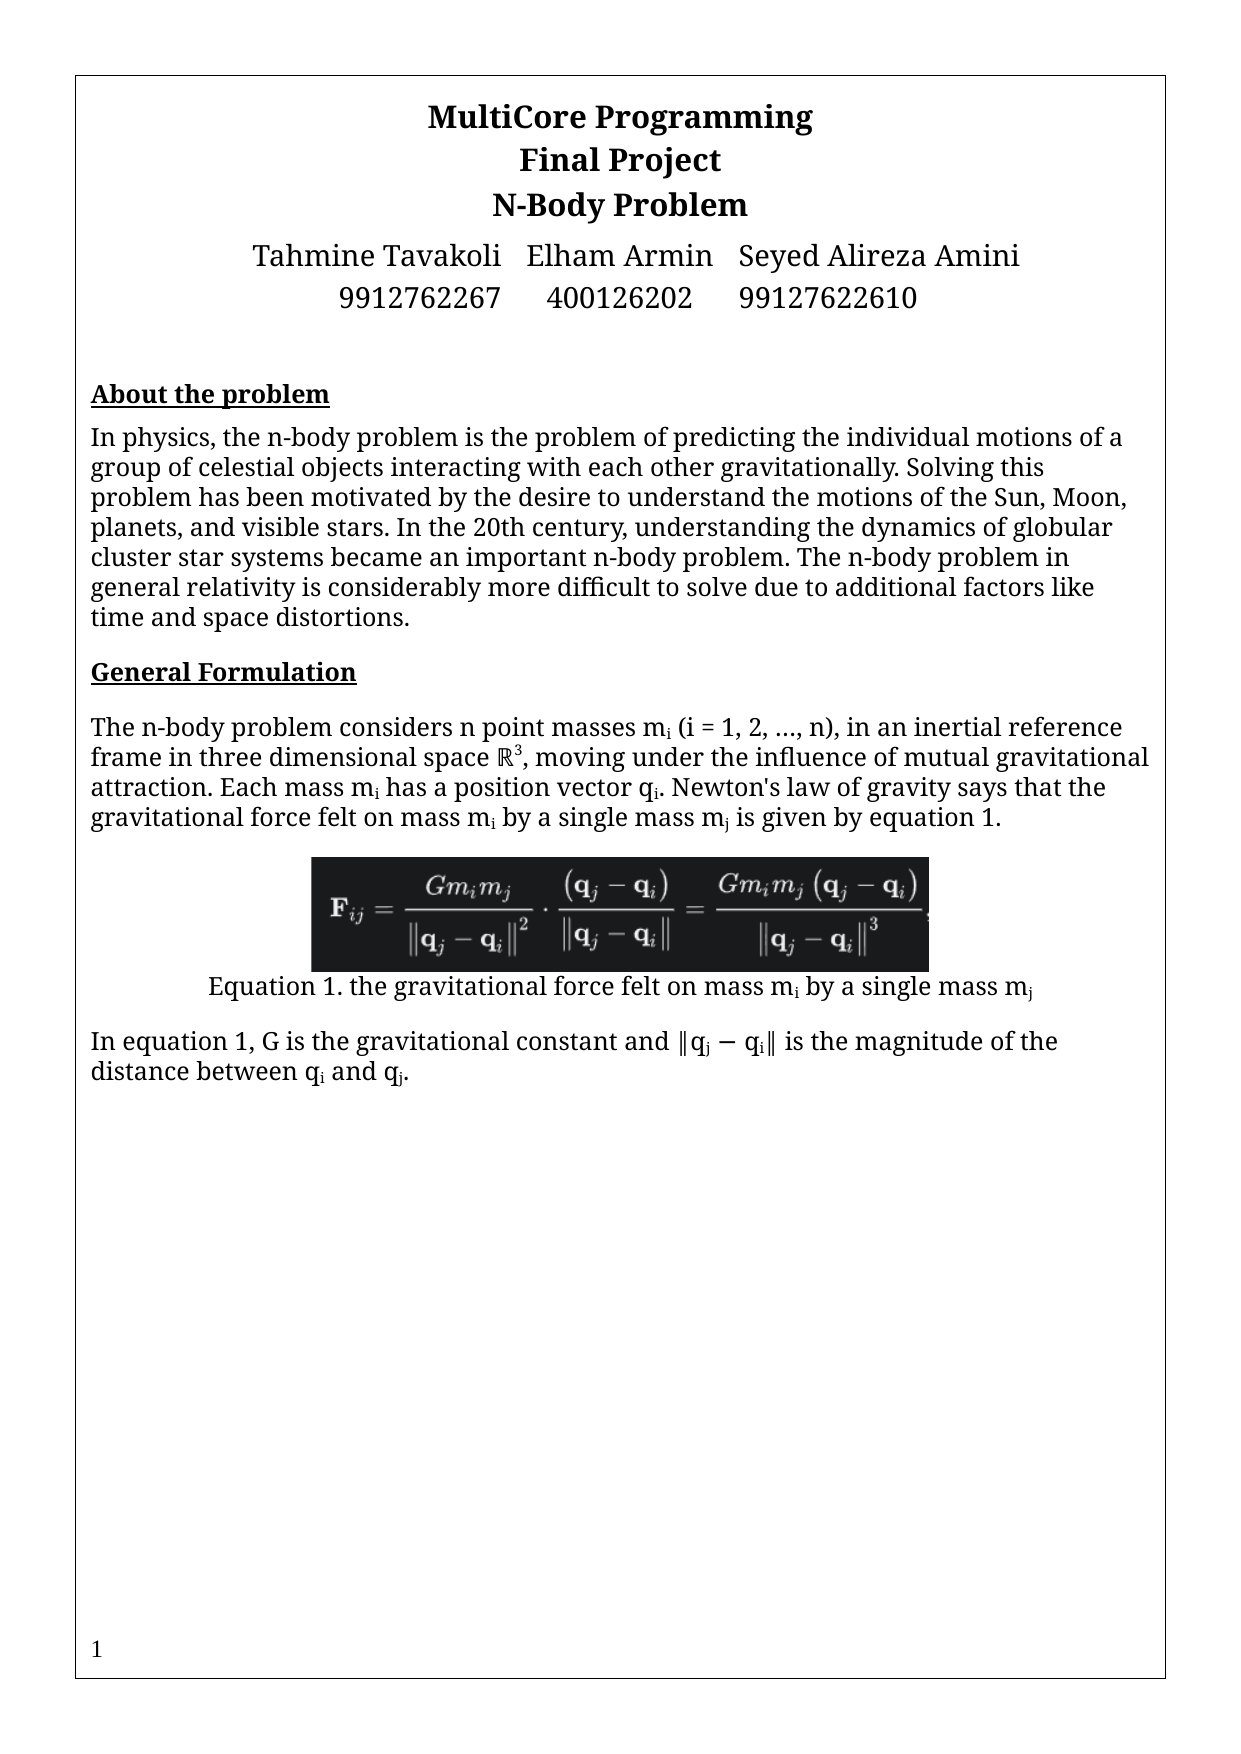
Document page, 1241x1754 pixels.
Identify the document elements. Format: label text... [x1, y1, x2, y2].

text Equation 1. the gravitational force felt on mass mi by a single mass mj [90, 857, 1150, 1001]
text N-Body Problem [90, 192, 1150, 222]
subtitle MultiCore Programming [90, 105, 1150, 135]
table_cell 9912762267 [90, 279, 507, 321]
subtitle About the problem [90, 380, 1150, 410]
text Final Project [90, 147, 1150, 177]
table_cell 99127622610 [732, 279, 1150, 321]
text The n-body problem considers n point masses mi (i = 1, 2, …, n), in an inertial reference frame in three dimensional space ℝ3, moving under the influence of mutual gravitational attraction. Each mass mi has a position vector qi. Newton's law of gravity says that the gravitational force felt on mass mi by a single mass mj is given by equation 1. [90, 712, 1150, 832]
table_header Seyed Alireza Amini [732, 237, 1150, 279]
table_header Elham Armin [507, 237, 732, 279]
picture [311, 857, 929, 972]
table_cell 400126202 [507, 279, 732, 321]
text In physics, the n-body problem is the problem of predicting the individual motions of a group of celestial objects interacting with each other gravitationally. Solving this problem has been motivated by the desire to understand the motions of the Sun, Moon, planets, and visible stars. In the 20th century, understanding the dynamics of globular cluster star systems became an important n-body problem. The n-body problem in general relativity is considerably more difficult to solve due to additional factors like time and space distortions. [90, 422, 1150, 632]
text General Formulation [90, 657, 1150, 687]
table_header Tahmine Tavakoli [90, 237, 507, 279]
text In equation 1, G is the gravitational constant and ‖qj − qi‖ is the magnitude of the distance between qi and qj. [90, 1026, 1150, 1086]
